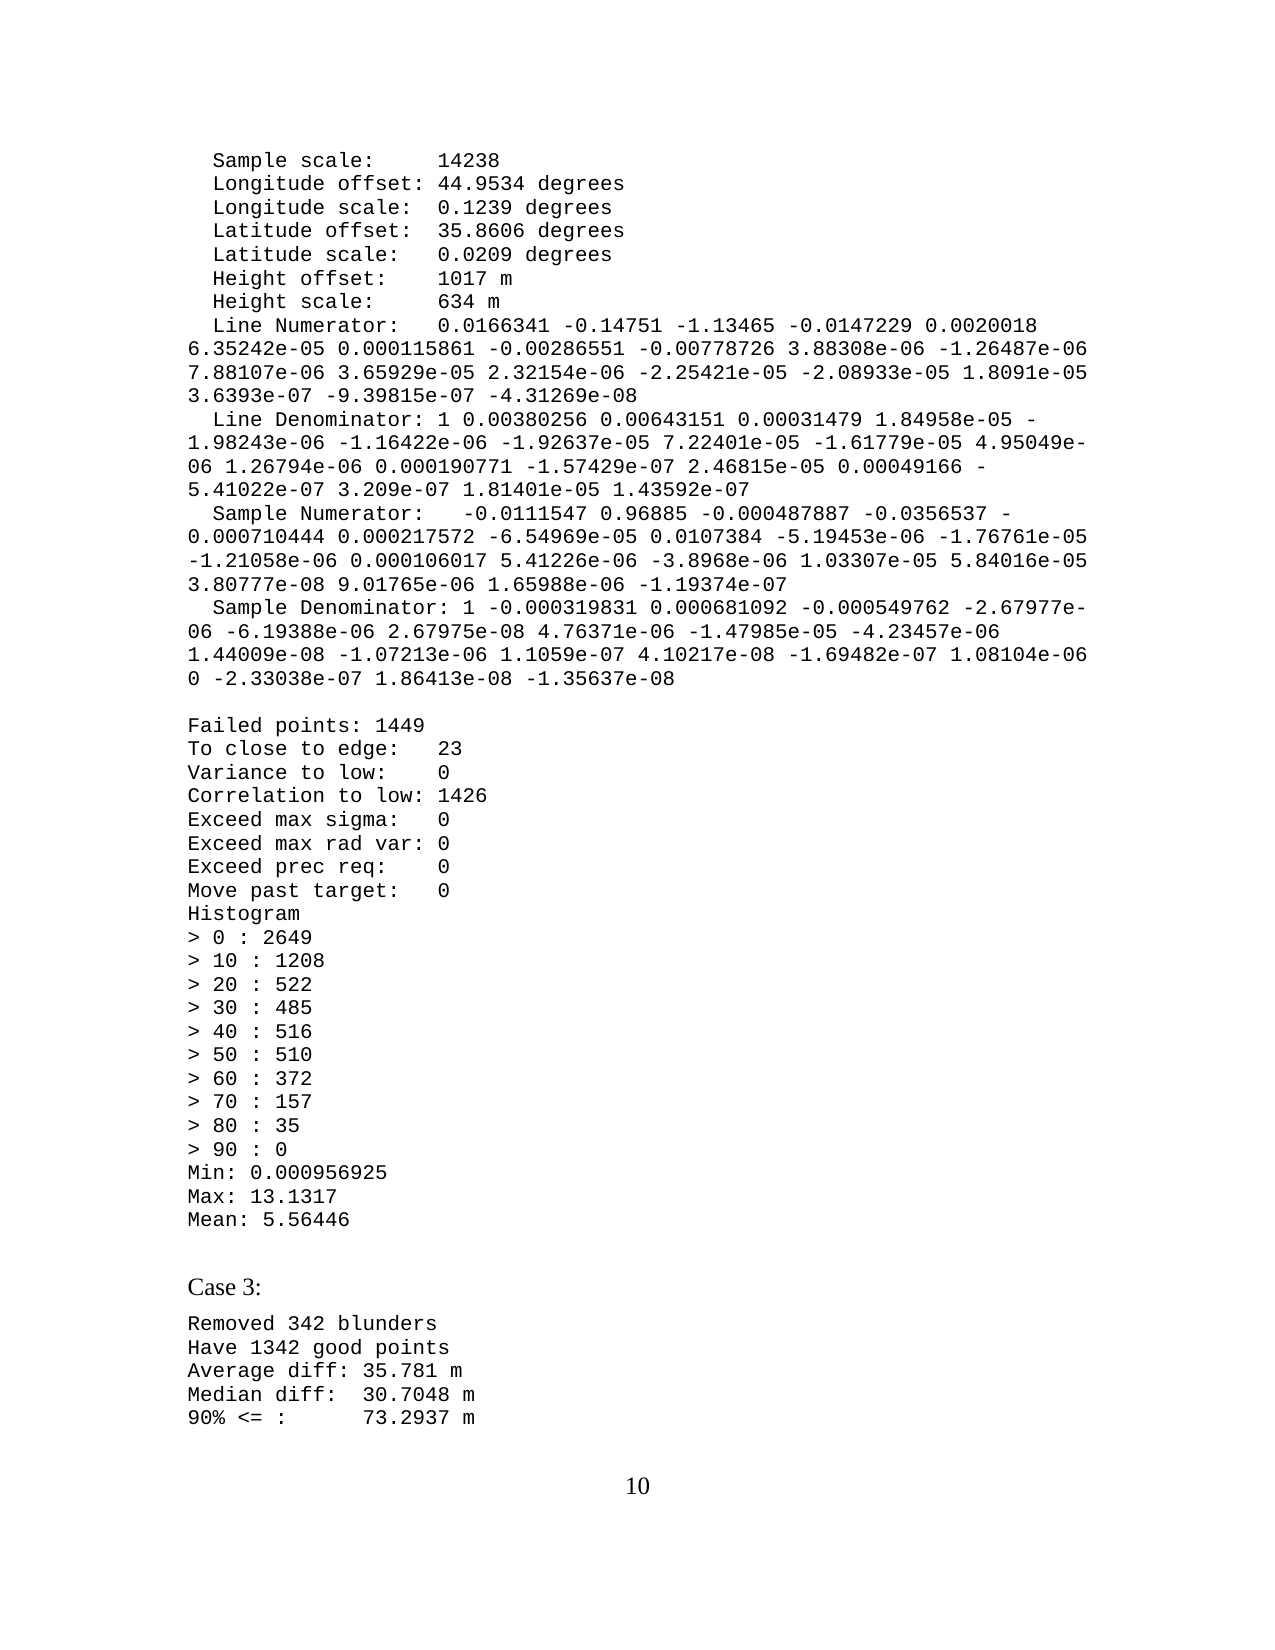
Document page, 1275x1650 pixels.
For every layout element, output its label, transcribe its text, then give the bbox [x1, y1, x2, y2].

text > 40 : 516 [187, 1021, 1087, 1044]
text Correlation to low: 1426 [187, 786, 1087, 809]
text Sample scale: 14238 [187, 150, 1087, 173]
text Failed points: 1449 [187, 715, 1087, 738]
text > 20 : 522 [187, 974, 1087, 997]
text Histogram [187, 903, 1087, 927]
text Max: 13.1317 [187, 1186, 1087, 1209]
text Longitude scale: 0.1239 degrees [187, 197, 1087, 221]
text > 30 : 485 [187, 997, 1087, 1021]
text Move past target: 0 [187, 880, 1087, 903]
text Sample Numerator: -0.0111547 0.96885 -0.000487887 -0.0356537 -0.000710444 0.000217572 -6.54969e-05 0.0107384 -5.19453e-06 -1.76761e-05 -1.21058e-06 0.000106017 5.41226e-06 -3.8968e-06 1.03307e-05 5.84016e-05 3.80777e-08 9.01765e-06 1.65988e-06 -1.19374e-07 [187, 503, 1087, 597]
text Mean: 5.56446 [187, 1209, 1087, 1233]
text Line Numerator: 0.0166341 -0.14751 -1.13465 -0.0147229 0.0020018 6.35242e-05 0.000115861 -0.00286551 -0.00778726 3.88308e-06 -1.26487e-06 7.88107e-06 3.65929e-05 2.32154e-06 -2.25421e-05 -2.08933e-05 1.8091e-05 3.6393e-07 -9.39815e-07 -4.31269e-08 [187, 315, 1087, 409]
text 90% <= : 73.2937 m [187, 1407, 1087, 1431]
text > 90 : 0 [187, 1139, 1087, 1162]
text Latitude scale: 0.0209 degrees [187, 244, 1087, 268]
text Exceed max rad var: 0 [187, 833, 1087, 856]
text Sample Denominator: 1 -0.000319831 0.000681092 -0.000549762 -2.67977e-06 -6.19388e-06 2.67975e-08 4.76371e-06 -1.47985e-05 -4.23457e-06 1.44009e-08 -1.07213e-06 1.1059e-07 4.10217e-08 -1.69482e-07 1.08104e-06 0 -2.33038e-07 1.86413e-08 -1.35637e-08 [187, 597, 1087, 691]
text Height offset: 1017 m [187, 268, 1087, 291]
text To close to edge: 23 [187, 738, 1087, 762]
text Variance to low: 0 [187, 762, 1087, 786]
text > 60 : 372 [187, 1068, 1087, 1092]
text Min: 0.000956925 [187, 1162, 1087, 1186]
text Exceed max sigma: 0 [187, 809, 1087, 833]
text Median diff: 30.7048 m [187, 1384, 1087, 1407]
text Average diff: 35.781 m [187, 1360, 1087, 1384]
text Exceed prec req: 0 [187, 856, 1087, 880]
text Have 1342 good points [187, 1337, 1087, 1360]
text Case 3: [187, 1273, 1087, 1301]
text Height scale: 634 m [187, 291, 1087, 315]
text Latitude offset: 35.8606 degrees [187, 221, 1087, 244]
text > 70 : 157 [187, 1092, 1087, 1115]
text Line Denominator: 1 0.00380256 0.00643151 0.00031479 1.84958e-05 -1.98243e-06 -1.16422e-06 -1.92637e-05 7.22401e-05 -1.61779e-05 4.95049e-06 1.26794e-06 0.000190771 -1.57429e-07 2.46815e-05 0.00049166 -5.41022e-07 3.209e-07 1.81401e-05 1.43592e-07 [187, 409, 1087, 503]
text > 80 : 35 [187, 1115, 1087, 1139]
text > 10 : 1208 [187, 950, 1087, 974]
text Removed 342 blunders [187, 1313, 1087, 1337]
text > 0 : 2649 [187, 927, 1087, 950]
text > 50 : 510 [187, 1044, 1087, 1068]
text Longitude offset: 44.9534 degrees [187, 173, 1087, 197]
